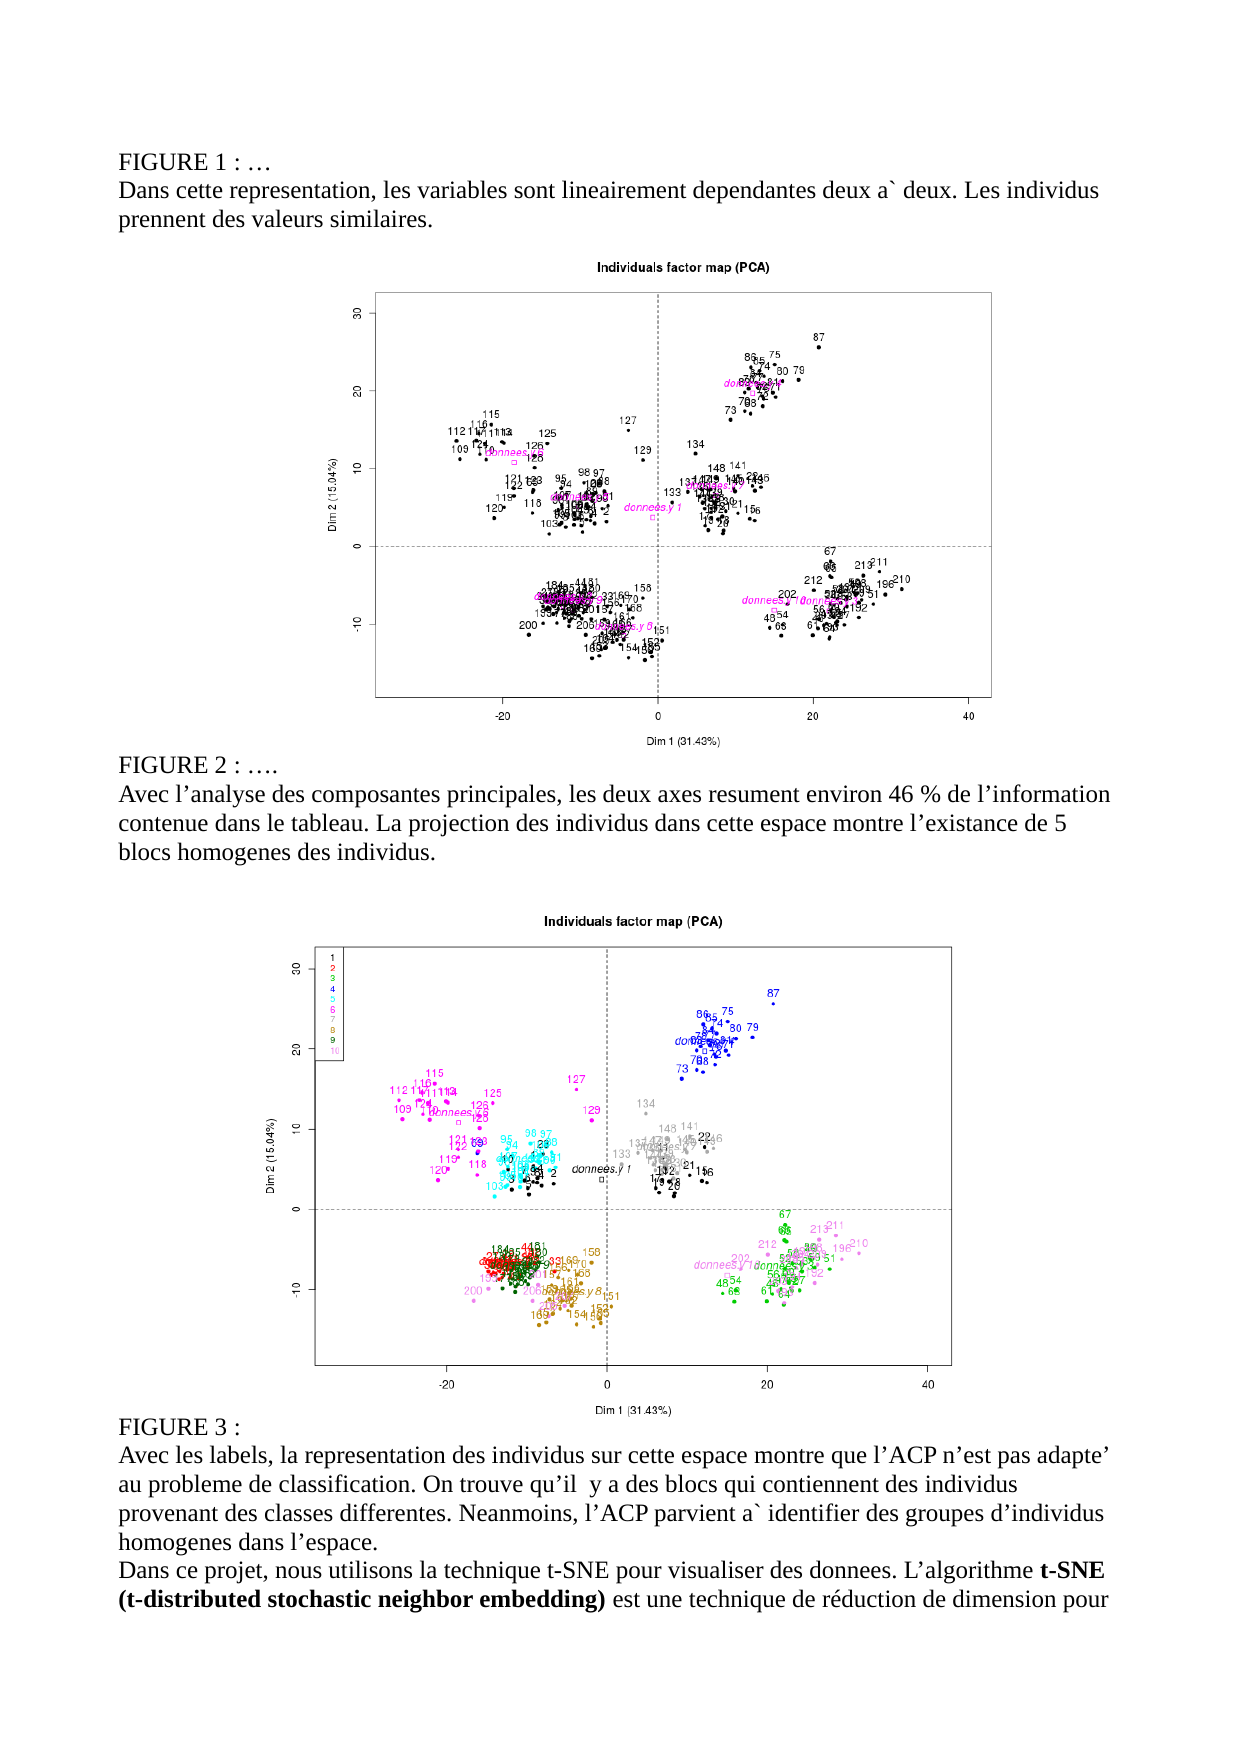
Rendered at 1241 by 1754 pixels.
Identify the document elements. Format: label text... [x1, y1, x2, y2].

text FIGURE 2 : …. [118, 751, 1122, 779]
text Dans ce projet, nous utilisons la technique t-SNE pour visualiser des donnees. L’algorithme t-SNE (t-distributed stochastic neighbor embedding) est une technique de réduction de dimension pour [118, 1556, 1122, 1613]
picture [324, 241, 1017, 761]
picture [262, 894, 978, 1431]
text Dans cette representation, les variables sont lineairement dependantes deux a` deux. Les individus prennent des valeurs similaires. [118, 176, 1122, 233]
text FIGURE 3 : [118, 1412, 1122, 1441]
text Avec les labels, la representation des individus sur cette espace montre que l’ACP n’est pas adapte’ au probleme de classification. On trouve qu’il y a des blocs qui contiennent des individus provenant des classes differentes. Neanmoins, l’ACP parvient a` identifier des groupes d’individus homogenes dans l’espace. [118, 1441, 1122, 1556]
text Avec l’analyse des composantes principales, les deux axes resument environ 46 % de l’information contenue dans le tableau. La projection des individus dans cette espace montre l’existance de 5 blocs homogenes des individus. [118, 779, 1122, 866]
text FIGURE 1 : … [118, 147, 1122, 176]
